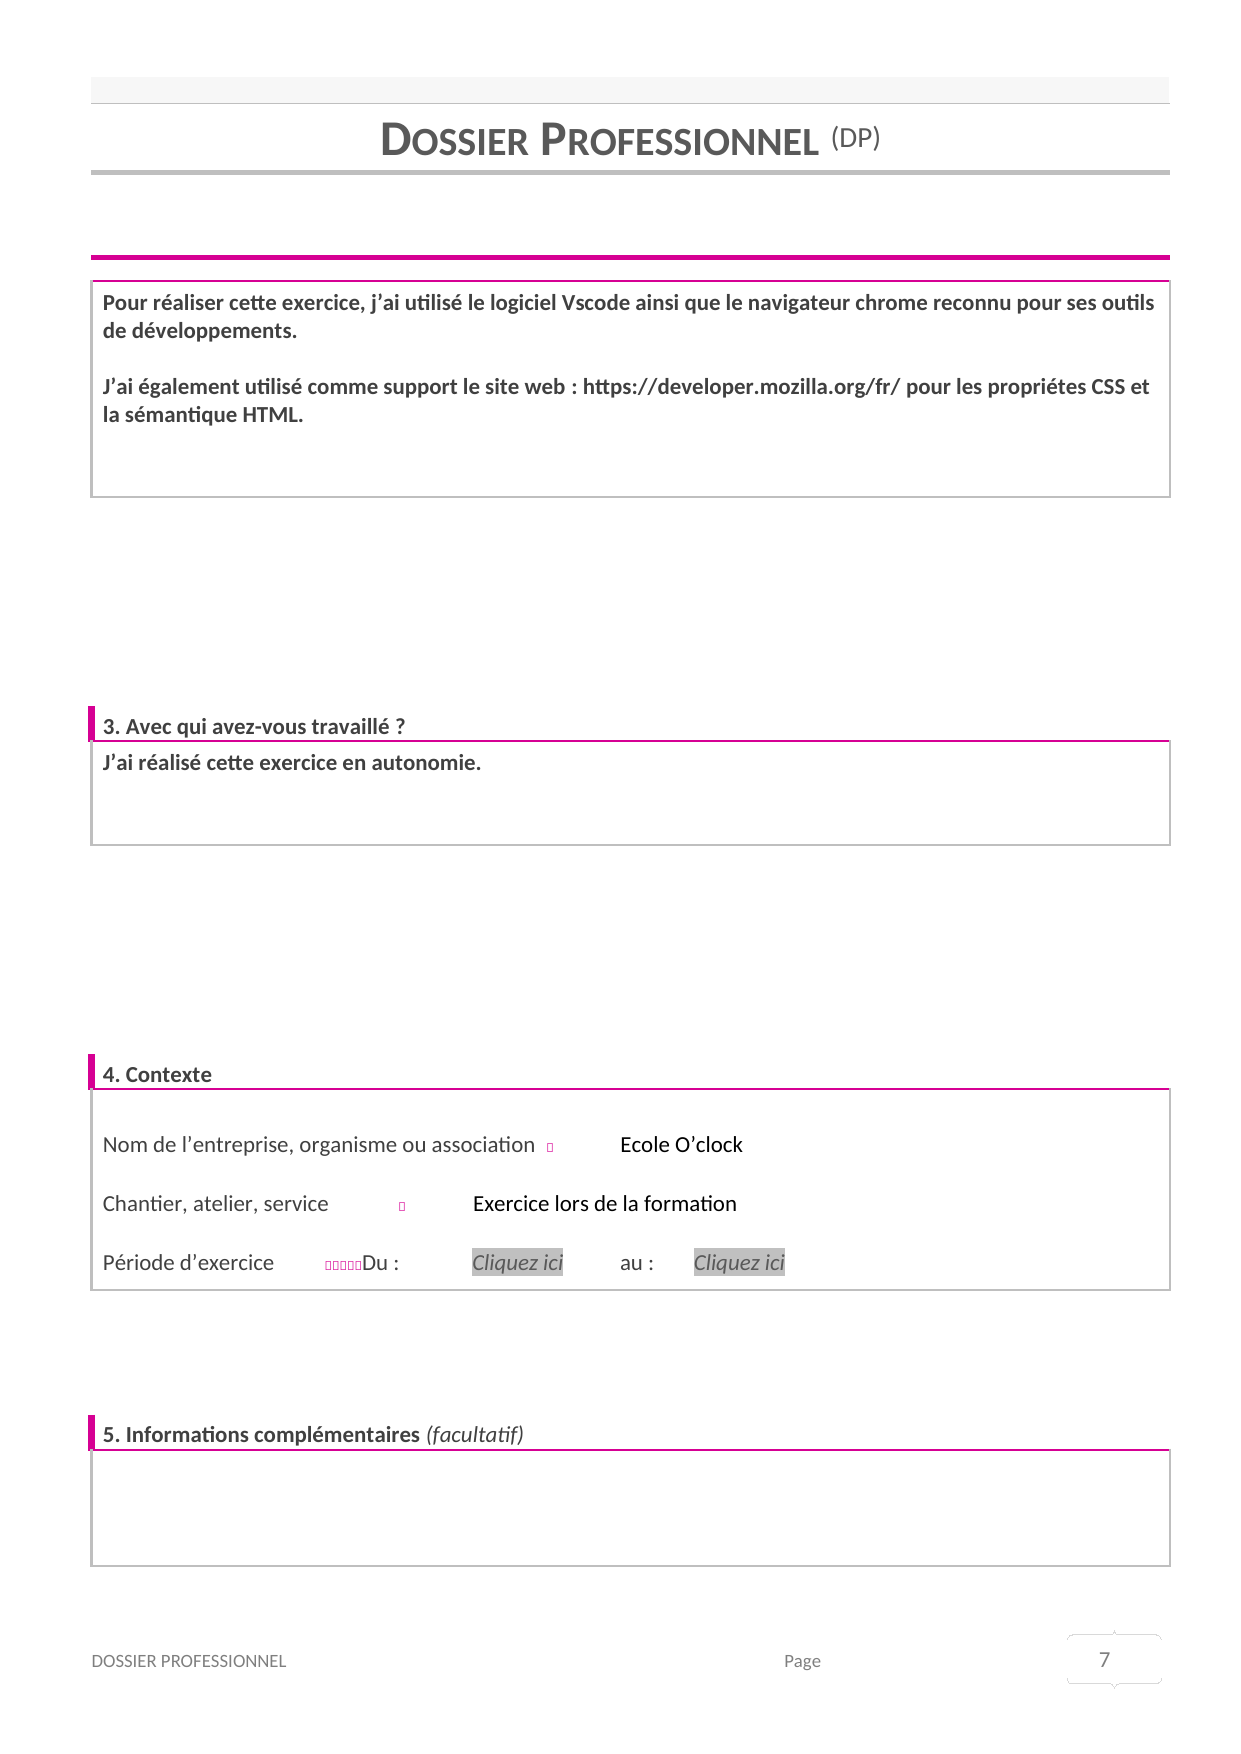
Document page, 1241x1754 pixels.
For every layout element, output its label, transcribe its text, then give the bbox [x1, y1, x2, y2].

table_cell 3. Avec qui avez-vous travaillé ? [95, 706, 1169, 740]
table_cell [93, 1090, 595, 1124]
table_cell [93, 428, 1169, 462]
table_cell J’ai réalisé cette exercice en autonomie. [93, 742, 1169, 776]
table_cell 5. Informations complémentaires (facultatif) [95, 1415, 1110, 1448]
table_cell [93, 1451, 1169, 1497]
table_cell Chantier, atelier, service  [93, 1171, 462, 1229]
table_cell [91, 1020, 1169, 1054]
table_cell [93, 1531, 1169, 1565]
table_cell [1110, 1415, 1169, 1448]
table_cell Ecole O’clock [595, 1124, 1169, 1171]
table_cell Période d’exercice Du : Cliquez ici au : Cliquez ici [93, 1230, 1169, 1288]
table_cell Nom de l’entreprise, organisme ou association  [93, 1124, 595, 1171]
table_cell 4. Contexte [95, 1054, 1169, 1088]
table_cell [91, 672, 1169, 706]
table_cell [91, 846, 1110, 1020]
table_cell [1110, 846, 1169, 1020]
table_cell Exercice lors de la formation [462, 1171, 1169, 1229]
table_cell [93, 462, 1169, 496]
table_cell [93, 776, 1169, 810]
table_cell Pour réaliser cette exercice, j’ai utilisé le logiciel Vscode ainsi que le navigateur chrome reconnu pour ses outils de développements. J’ai également utilisé comme support le site web : https://developer.mozilla.org/fr/ pour les propriétes CSS et la sémantique HTML. [93, 282, 1169, 428]
table_cell [1110, 1291, 1169, 1324]
table_cell [91, 1291, 1110, 1324]
table_cell [93, 1497, 1169, 1531]
table_cell [91, 1325, 1110, 1414]
table_cell [91, 498, 1169, 672]
table_cell [595, 1090, 1169, 1124]
table_cell [1110, 1325, 1169, 1414]
table_cell [93, 810, 1169, 844]
